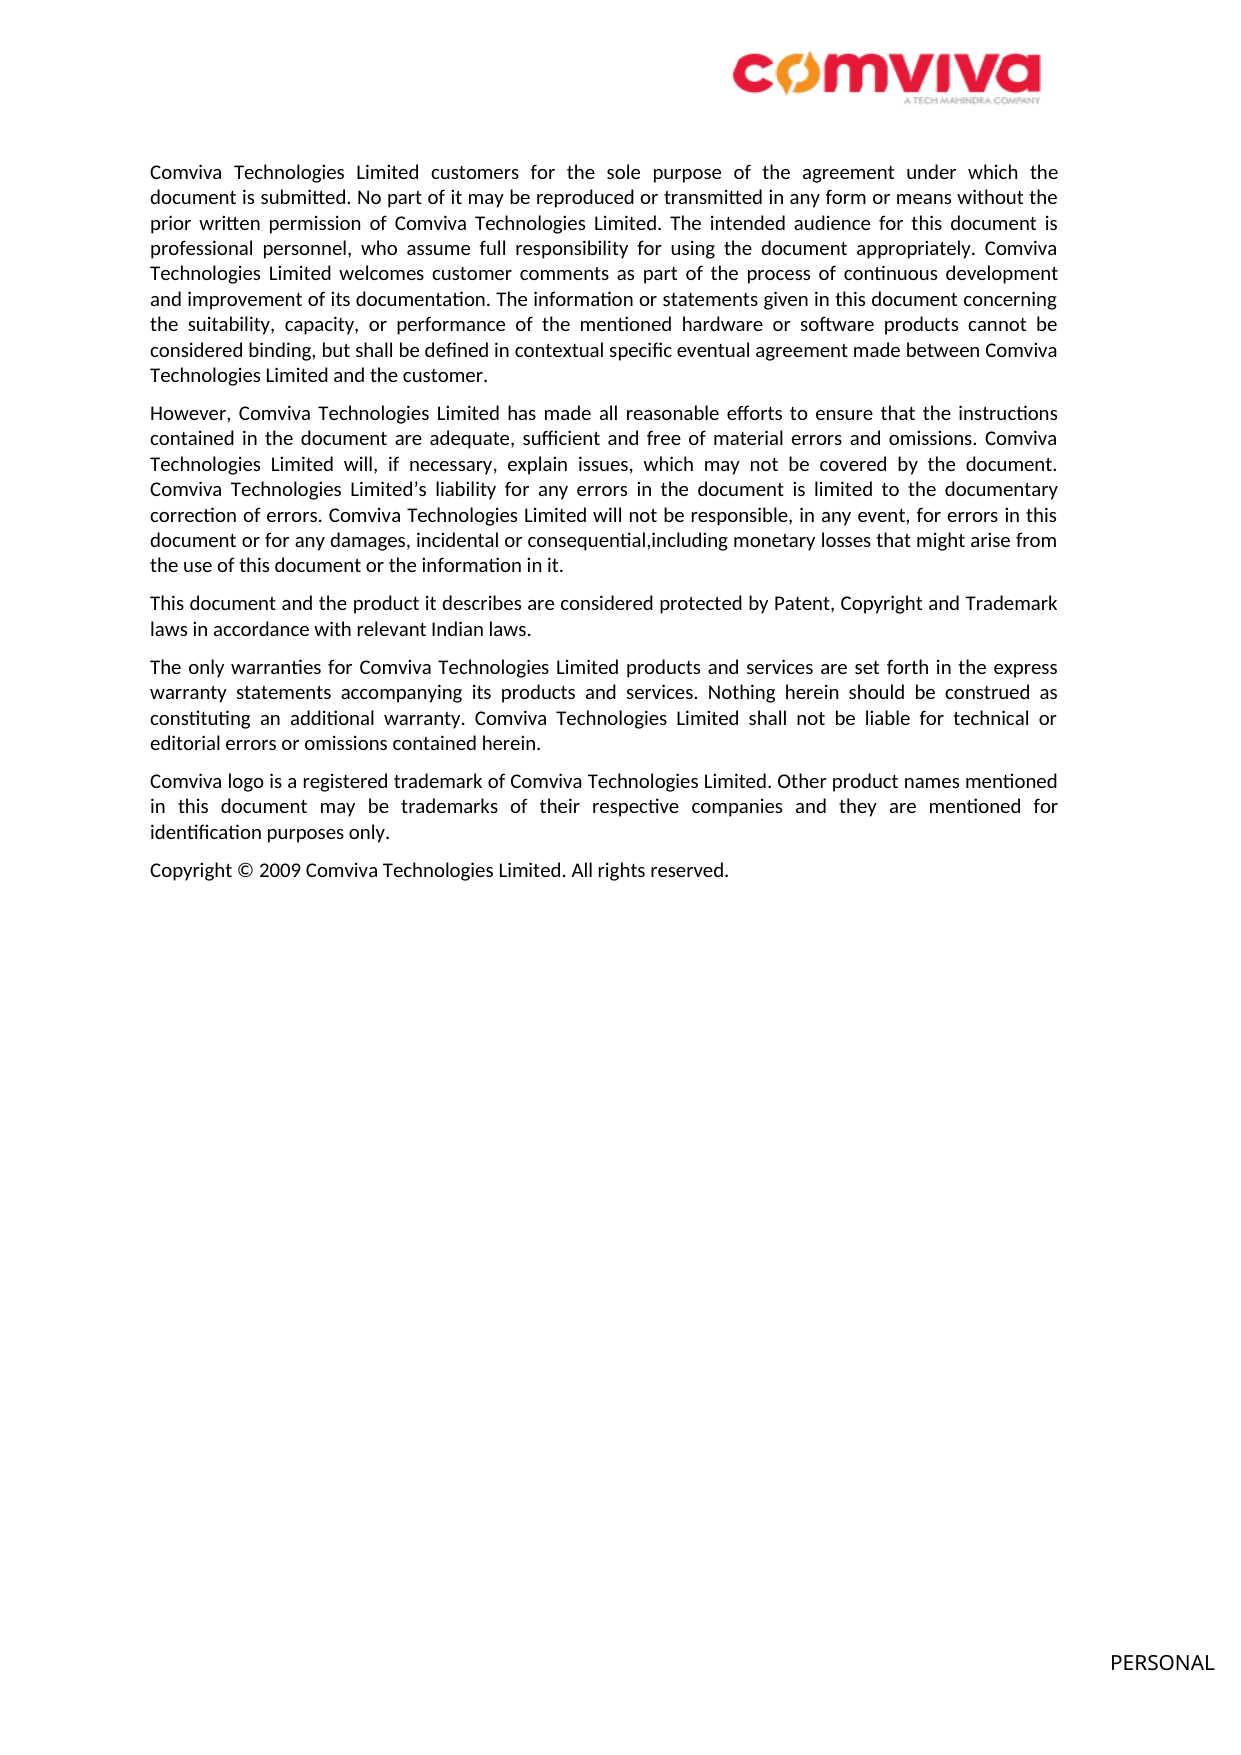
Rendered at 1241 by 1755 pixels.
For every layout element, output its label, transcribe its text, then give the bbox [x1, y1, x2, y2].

list Comviva Technologies Limited customers for the sole purpose of the agreement under which the document is submitted. No part of it may be reproduced or transmitted in any form or means without the prior written permission of Comviva Technologies Limited. The intended audience for this document is professional personnel, who assume full responsibility for using the document appropriately. Comviva Technologies Limited welcomes customer comments as part of the process of continuous development and improvement of its documentation. The information or statements given in this document concerning the suitability, capacity, or performance of the mentioned hardware or software products cannot be considered binding, but shall be defined in contextual specific eventual agreement made between Comviva Technologies Limited and the customer. [150, 159, 1059, 388]
list This document and the product it describes are considered protected by Patent, Copyright and Trademark laws in accordance with relevant Indian laws. [489, 591, 789, 641]
list However, Comviva Technologies Limited has made all reasonable efforts to ensure that the instructions contained in the document are adequate, sufficient and free of material errors and omissions. Comviva Technologies Limited will, if necessary, explain issues, which may not be covered by the document. Comviva Technologies Limited’s liability for any errors in the document is limited to the documentary correction of errors. Comviva Technologies Limited will not be responsible, in any event, for errors in this document or for any damages, incidental or consequential,including monetary losses that might arise from the use of this document or the information in it. [668, 400, 859, 578]
list Comviva logo is a registered trademark of Comviva Technologies Limited. Other product names mentioned in this document may be trademarks of their respective companies and they are mentioned for identification purposes only. [351, 768, 890, 844]
list Copyright © 2009 Comviva Technologies Limited. All rights reserved. [349, 857, 892, 882]
list However, Comviva Technologies Limited has made all reasonable efforts to ensure that the instructions contained in the document are adequate, sufficient and free of material errors and omissions. Comviva Technologies Limited will, if necessary, explain issues, which may not be covered by the document. Comviva Technologies Limited’s liability for any errors in the document is limited to the documentary correction of errors. Comviva Technologies Limited will not be responsible, in any event, for errors in this document or for any damages, incidental or consequential,including monetary losses that might arise from the use of this document or the information in it. [150, 400, 293, 540]
list The only warranties for Comviva Technologies Limited products and services are set forth in the express warranty statements accompanying its products and services. Nothing herein should be construed as constituting an additional warranty. Comviva Technologies Limited shall not be liable for technical or editorial errors or omissions contained herein. [378, 654, 863, 756]
